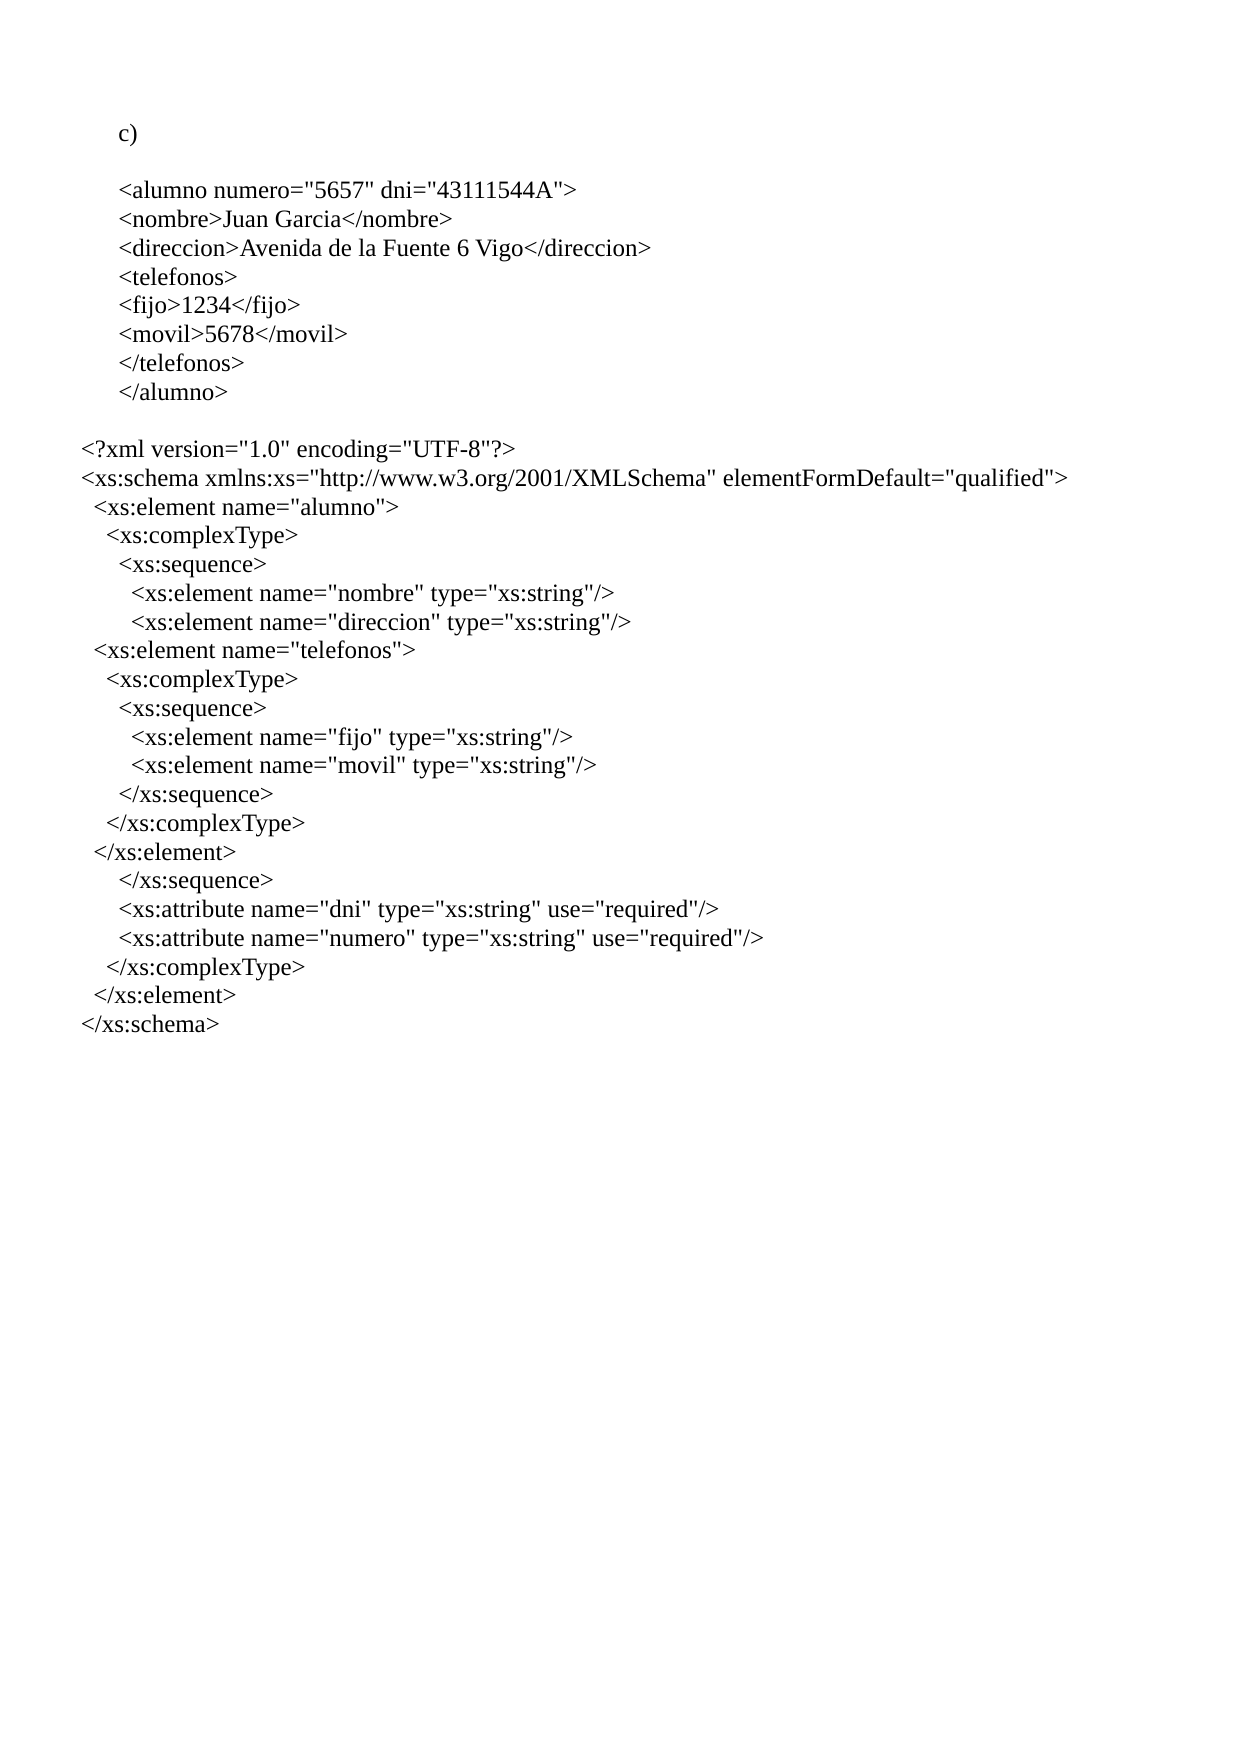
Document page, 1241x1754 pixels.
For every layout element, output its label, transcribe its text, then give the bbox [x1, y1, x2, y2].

text </xs:complexType> [81, 952, 1122, 981]
text </xs:complexType> [81, 808, 1122, 837]
text <telefonos> [118, 262, 1122, 291]
text <xs:complexType> [81, 521, 1122, 549]
text </alumno> [118, 377, 1122, 406]
text <alumno numero="5657" dni="43111544A"> [118, 176, 1122, 204]
text </xs:sequence> [81, 779, 1122, 808]
text <fijo>1234</fijo> [118, 291, 1122, 319]
text <xs:sequence> [81, 693, 1122, 722]
text <?xml version="1.0" encoding="UTF-8"?> [81, 434, 1122, 463]
text <xs:attribute name="dni" type="xs:string" use="required"/> [81, 894, 1122, 923]
text <xs:schema xmlns:xs="http://www.w3.org/2001/XMLSchema" elementFormDefault="qualified"> [81, 463, 1122, 492]
text <xs:complexType> [81, 664, 1122, 693]
text </xs:element> [81, 981, 1122, 1009]
text <xs:attribute name="numero" type="xs:string" use="required"/> [81, 923, 1122, 952]
text <xs:element name="alumno"> [81, 492, 1122, 521]
text <xs:element name="direccion" type="xs:string"/> [81, 607, 1122, 636]
text <xs:sequence> [81, 549, 1122, 578]
text <xs:element name="telefonos"> [81, 636, 1122, 664]
text <xs:element name="movil" type="xs:string"/> [81, 751, 1122, 779]
text <xs:element name="nombre" type="xs:string"/> [81, 578, 1122, 607]
text <nombre>Juan Garcia</nombre> [118, 204, 1122, 233]
text <direccion>Avenida de la Fuente 6 Vigo</direccion> [118, 233, 1122, 262]
text <movil>5678</movil> [118, 319, 1122, 348]
text </telefonos> [118, 348, 1122, 377]
text </xs:sequence> [81, 866, 1122, 894]
text c) [118, 118, 1122, 147]
text </xs:element> [81, 837, 1122, 866]
text </xs:schema> [81, 1009, 1122, 1038]
text <xs:element name="fijo" type="xs:string"/> [81, 722, 1122, 751]
